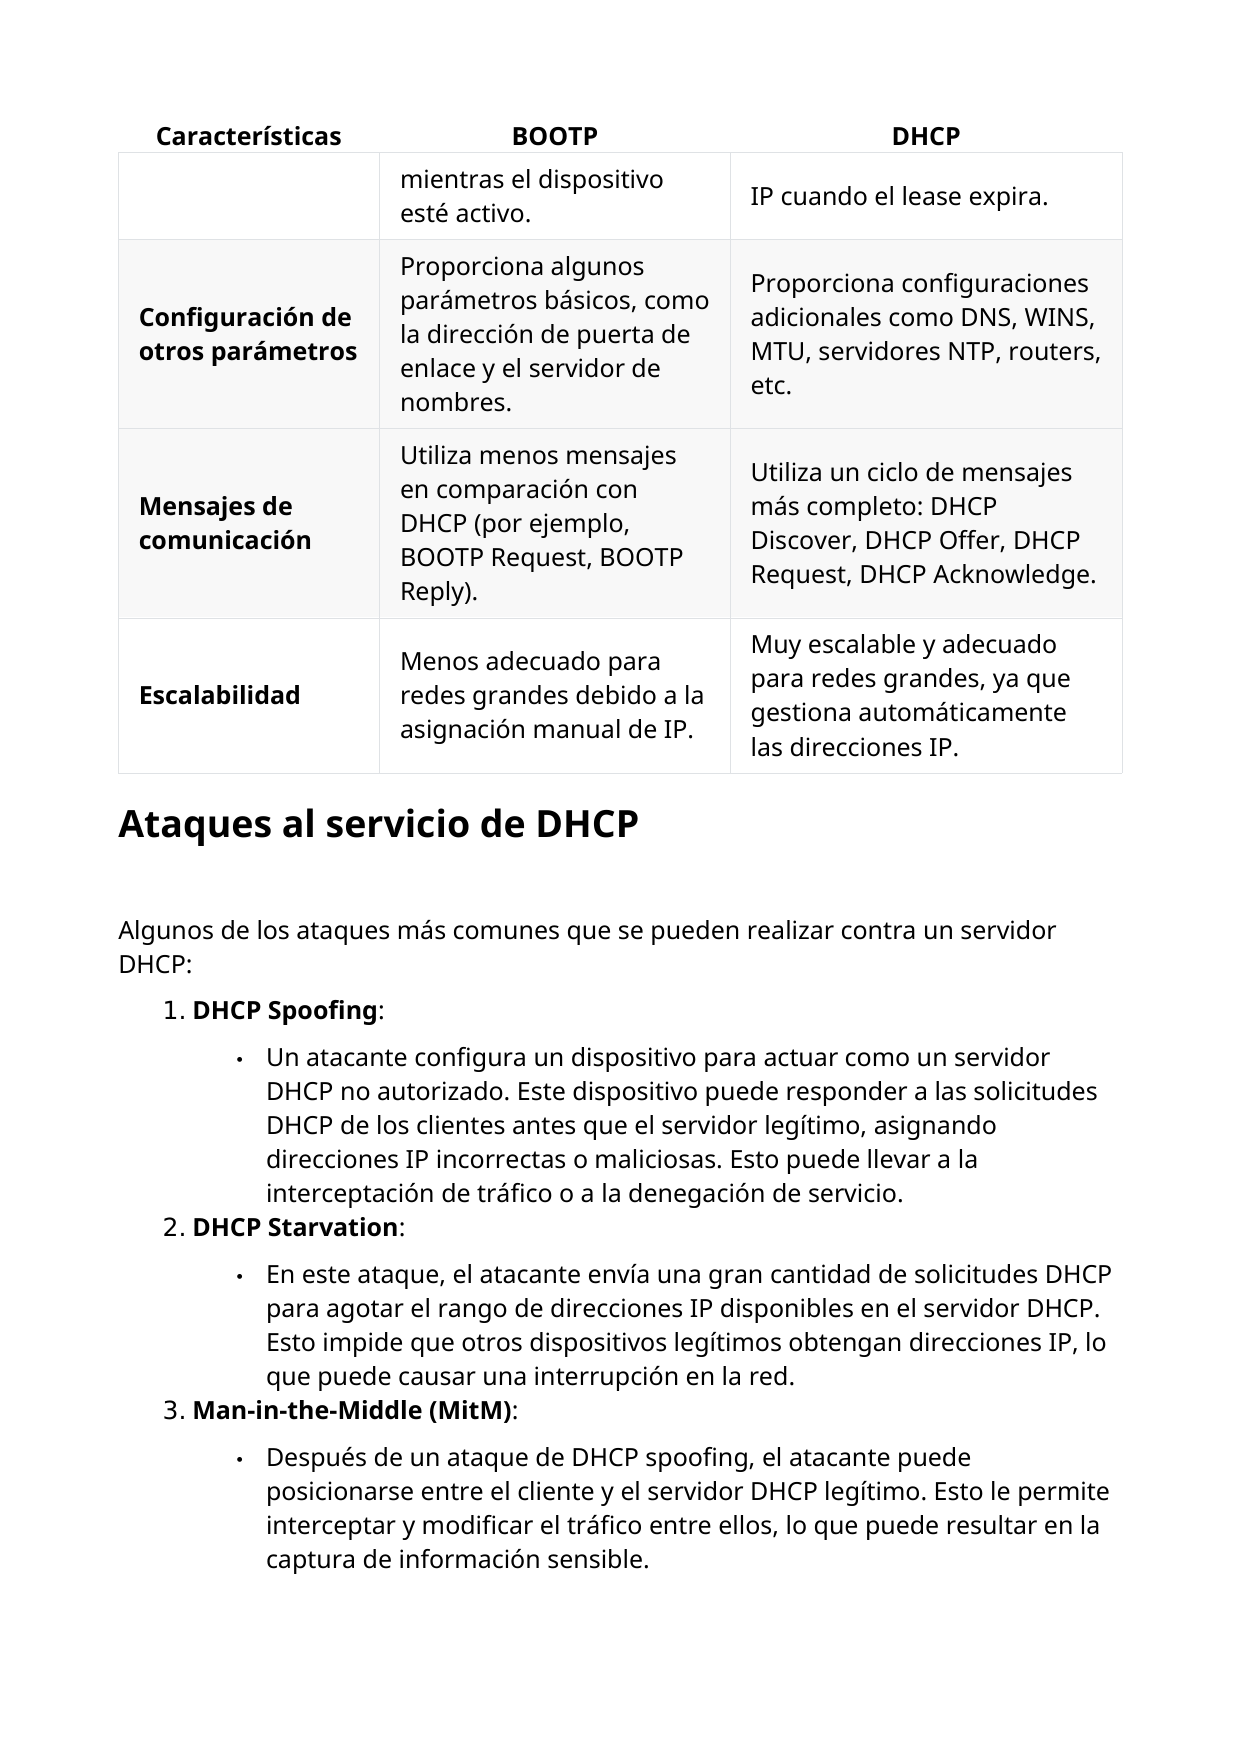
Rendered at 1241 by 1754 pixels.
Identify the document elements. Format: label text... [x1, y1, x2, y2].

text Algunos de los ataques más comunes que se pueden realizar contra un servidor DHCP: [118, 912, 1122, 980]
list Después de un ataque de DHCP spoofing, el atacante puede posicionarse entre el cliente y el servidor DHCP legítimo. Esto le permite interceptar y modificar el tráfico entre ellos, lo que puede resultar en la captura de información sensible. [236, 1439, 1122, 1575]
subtitle Ataques al servicio de DHCP [118, 798, 1122, 900]
table_cell Utiliza un ciclo de mensajes más completo: DHCP Discover, DHCP Offer, DHCP Request, DHCP Acknowledge. [731, 429, 1122, 617]
list DHCP Starvation: [162, 1210, 1122, 1244]
list DHCP Spoofing: [162, 993, 1122, 1027]
list Un atacante configura un dispositivo para actuar como un servidor DHCP no autorizado. Este dispositivo puede responder a las solicitudes DHCP de los clientes antes que el servidor legítimo, asignando direcciones IP incorrectas o maliciosas. Esto puede llevar a la interceptación de tráfico o a la denegación de servicio. [236, 1039, 1122, 1210]
table_cell Menos adecuado para redes grandes debido a la asignación manual de IP. [380, 619, 730, 773]
table_cell Mensajes de comunicación [119, 429, 379, 617]
table_cell [119, 153, 379, 239]
table_cell Proporciona algunos parámetros básicos, como la dirección de puerta de enlace y el servidor de nombres. [380, 240, 730, 428]
table_cell IP cuando el lease expira. [731, 153, 1122, 239]
table_header BOOTP [379, 118, 730, 152]
table_cell Muy escalable y adecuado para redes grandes, ya que gestiona automáticamente las direcciones IP. [731, 619, 1122, 773]
table_cell Proporciona configuraciones adicionales como DNS, WINS, MTU, servidores NTP, routers, etc. [731, 240, 1122, 428]
table_cell mientras el dispositivo esté activo. [380, 153, 730, 239]
table_cell Utiliza menos mensajes en comparación con DHCP (por ejemplo, BOOTP Request, BOOTP Reply). [380, 429, 730, 617]
list Man-in-the-Middle (MitM): [162, 1393, 1122, 1427]
table_cell Escalabilidad [119, 619, 379, 773]
table_header DHCP [730, 118, 1122, 152]
table_cell Configuración de otros parámetros [119, 240, 379, 428]
table_header Características [118, 118, 379, 152]
list En este ataque, el atacante envía una gran cantidad de solicitudes DHCP para agotar el rango de direcciones IP disponibles en el servidor DHCP. Esto impide que otros dispositivos legítimos obtengan direcciones IP, lo que puede causar una interrupción en la red. [236, 1256, 1122, 1393]
